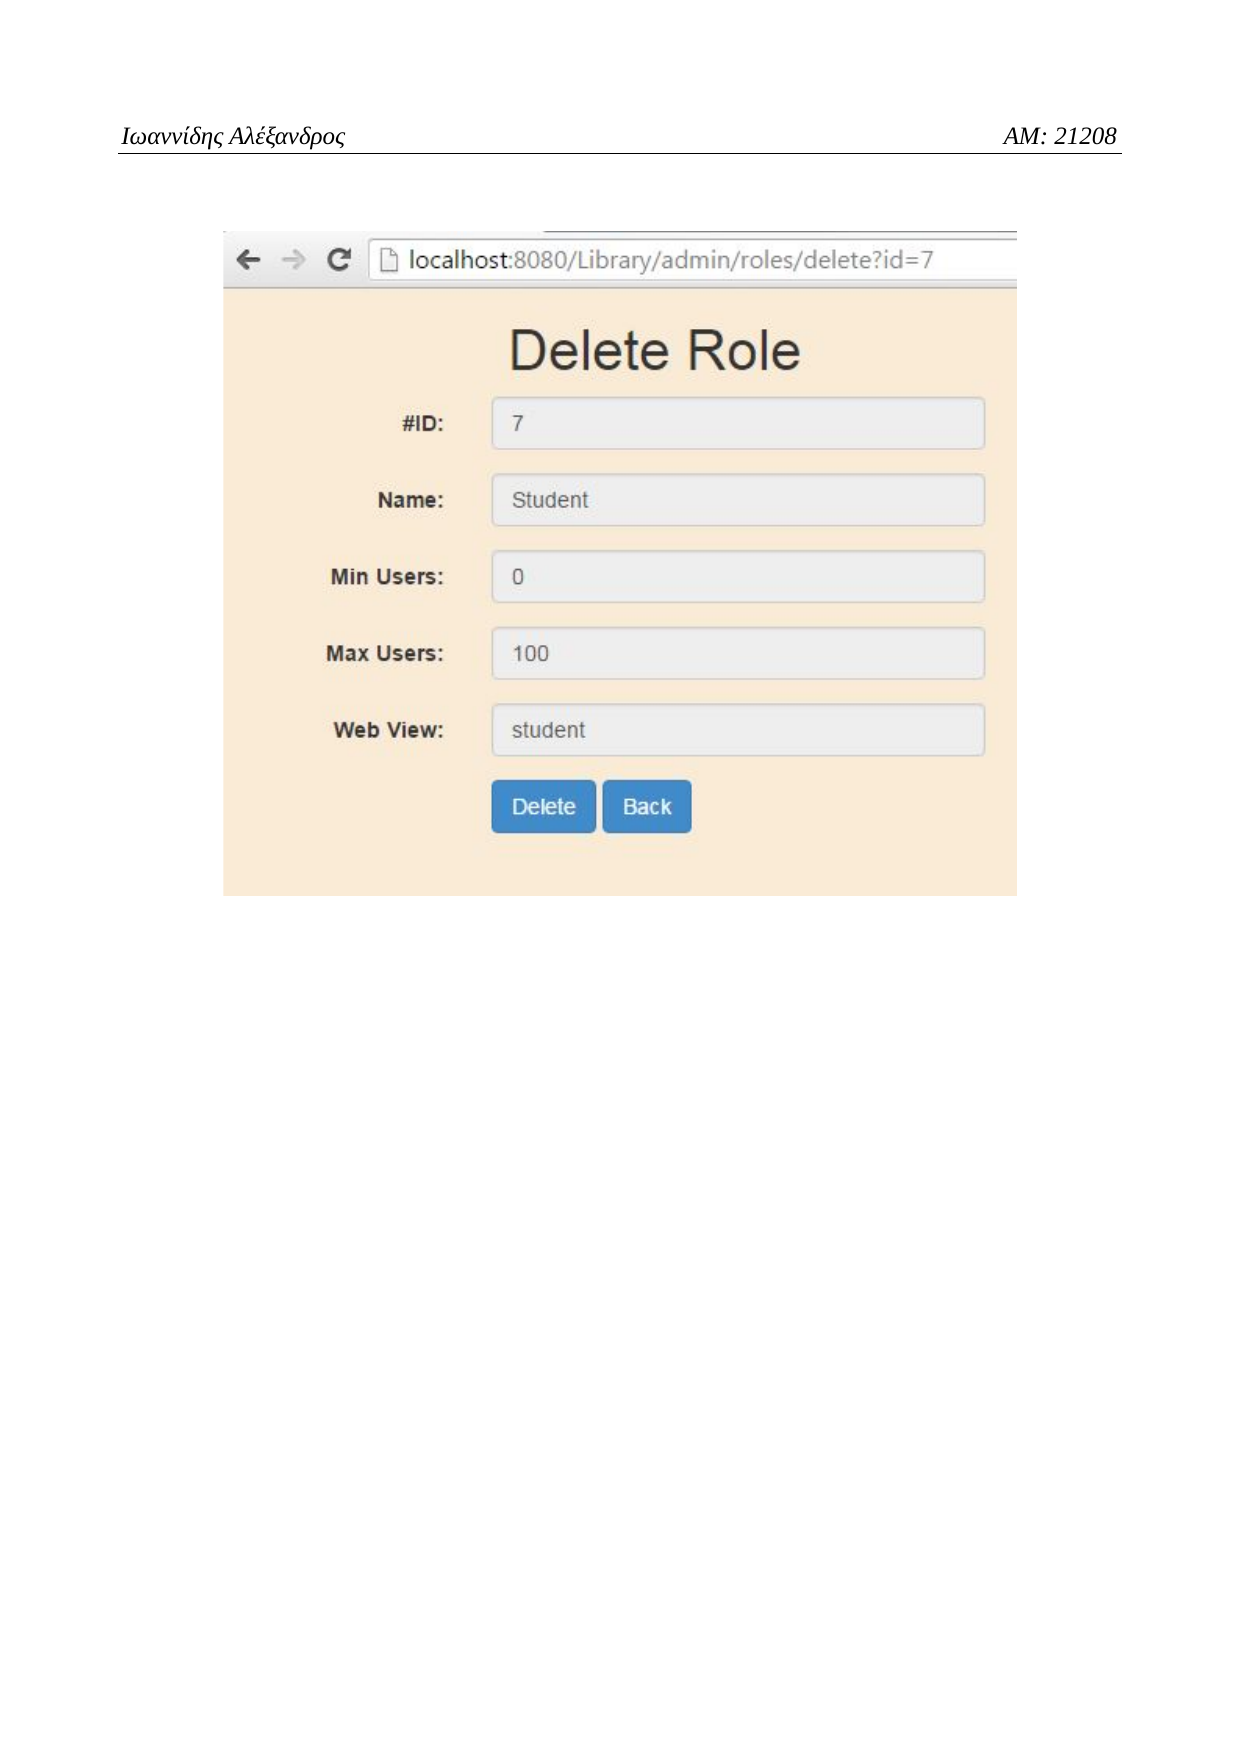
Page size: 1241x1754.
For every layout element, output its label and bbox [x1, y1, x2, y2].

picture [223, 231, 1017, 896]
